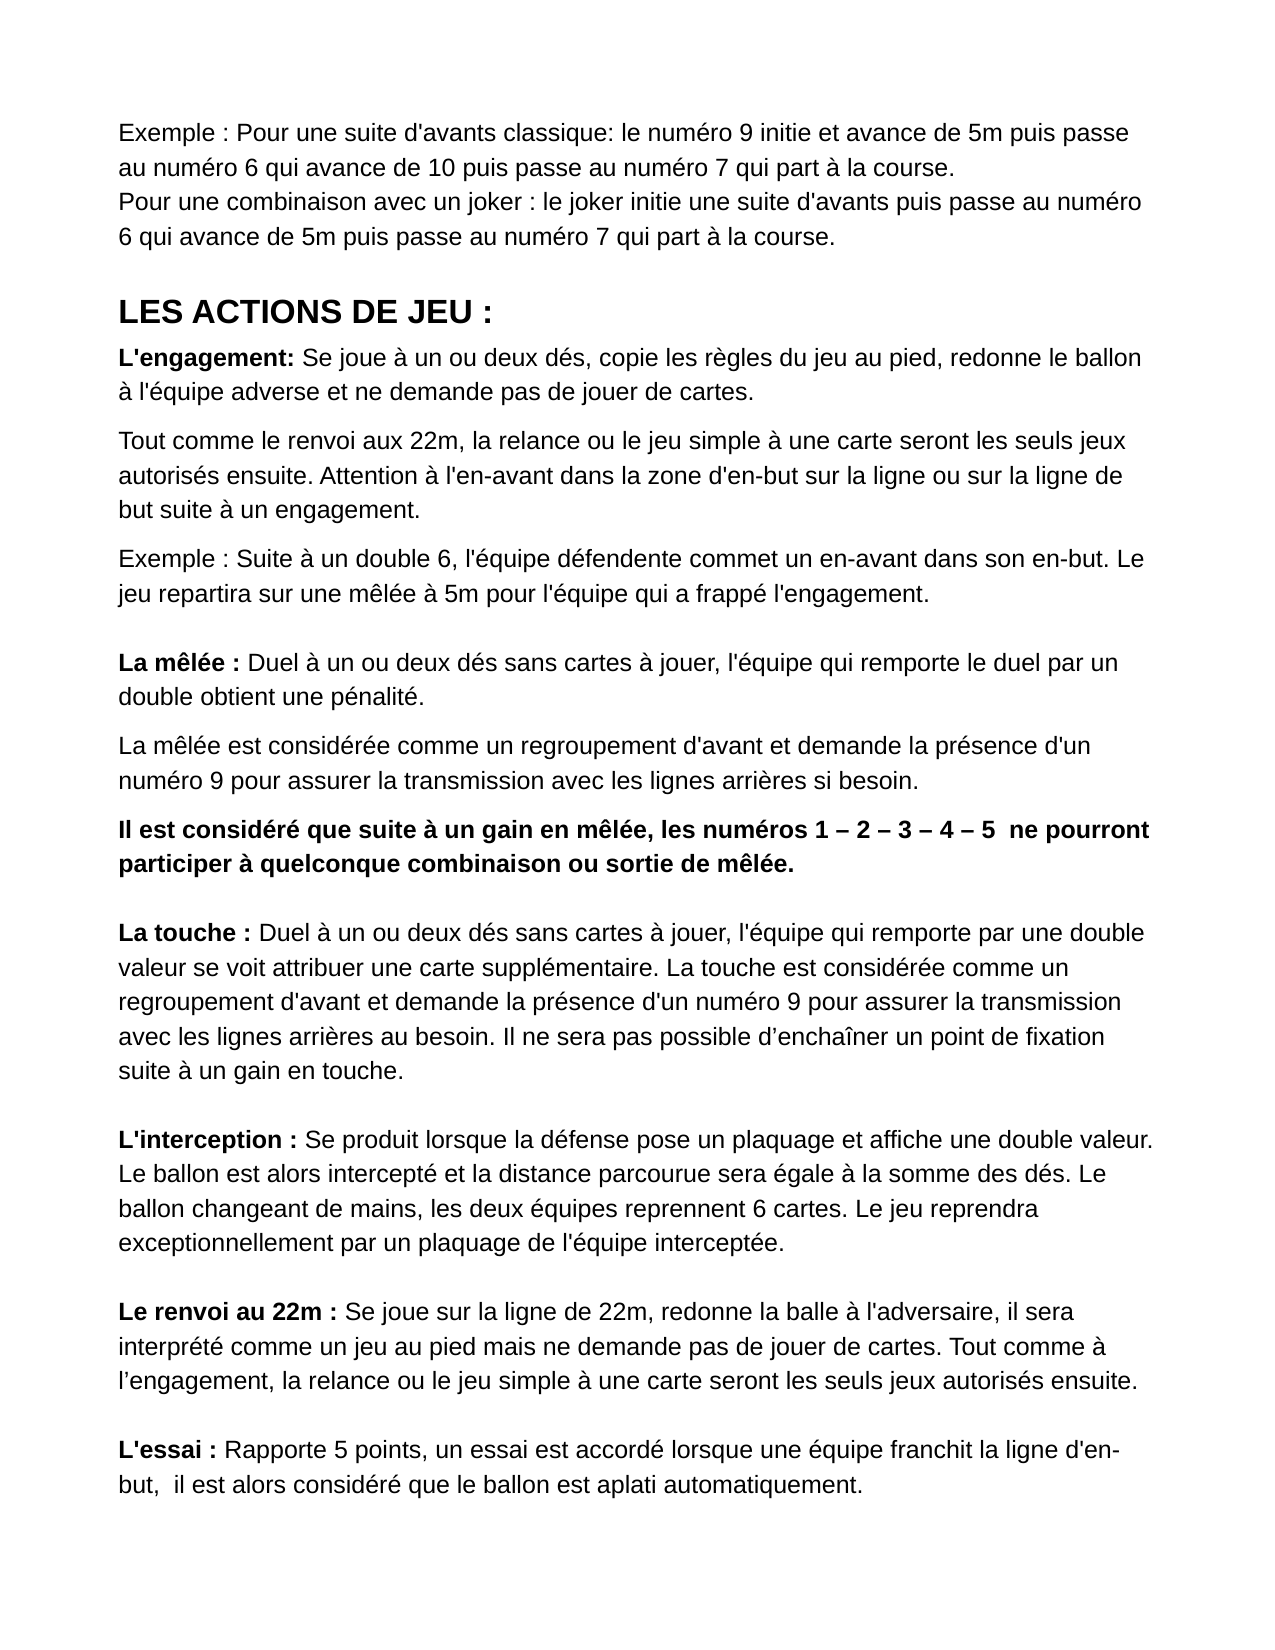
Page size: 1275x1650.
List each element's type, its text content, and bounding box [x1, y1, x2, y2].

text Il est considéré que suite à un gain en mêlée, les numéros 1 – 2 – 3 – 4 – 5 ne pourront participer à quelconque combinaison ou sortie de mêlée. La touche : Duel à un ou deux dés sans cartes à jouer, l'équipe qui remporte par une double valeur se voit attribuer une carte supplémentaire. La touche est considérée comme un regroupement d'avant et demande la présence d'un numéro 9 pour assurer la transmission avec les lignes arrières au besoin. Il ne sera pas possible d’enchaîner un point de fixation suite à un gain en touche. L'interception : Se produit lorsque la défense pose un plaquage et affiche une double valeur. Le ballon est alors intercepté et la distance parcourue sera égale à la somme des dés. Le ballon changeant de mains, les deux équipes reprennent 6 cartes. Le jeu reprendra exceptionnellement par un plaquage de l'équipe interceptée. Le renvoi au 22m : Se joue sur la ligne de 22m, redonne la balle à l'adversaire, il sera interprété comme un jeu au pied mais ne demande pas de jouer de cartes. Tout comme à l’engagement, la relance ou le jeu simple à une carte seront les seuls jeux autorisés ensuite. L'essai : Rapporte 5 points, un essai est accordé lorsque une équipe franchit la ligne d'en-but, il est alors considéré que le ballon est aplati automatiquement. [118, 815, 1157, 1498]
text Exemple : Pour une suite d'avants classique: le numéro 9 initie et avance de 5m puis passe au numéro 6 qui avance de 10 puis passe au numéro 7 qui part à la course. Pour une combinaison avec un joker : le joker initie une suite d'avants puis passe au numéro 6 qui avance de 5m puis passe au numéro 7 qui part à la course. [118, 118, 1157, 250]
text L'engagement: Se joue à un ou deux dés, copie les règles du jeu au pied, redonne le ballon à l'équipe adverse et ne demande pas de jouer de cartes. [118, 343, 1157, 406]
subtitle LES ACTIONS DE JEU : [118, 291, 1157, 330]
text La mêlée est considérée comme un regroupement d'avant et demande la présence d'un numéro 9 pour assurer la transmission avec les lignes arrières si besoin. [118, 731, 1157, 794]
text Tout comme le renvoi aux 22m, la relance ou le jeu simple à une carte seront les seuls jeux autorisés ensuite. Attention à l'en-avant dans la zone d'en-but sur la ligne ou sur la ligne de but suite à un engagement. [118, 426, 1157, 524]
text Exemple : Suite à un double 6, l'équipe défendente commet un en-avant dans son en-but. Le jeu repartira sur une mêlée à 5m pour l'équipe qui a frappé l'engagement. La mêlée : Duel à un ou deux dés sans cartes à jouer, l'équipe qui remporte le duel par un double obtient une pénalité. [118, 544, 1157, 711]
